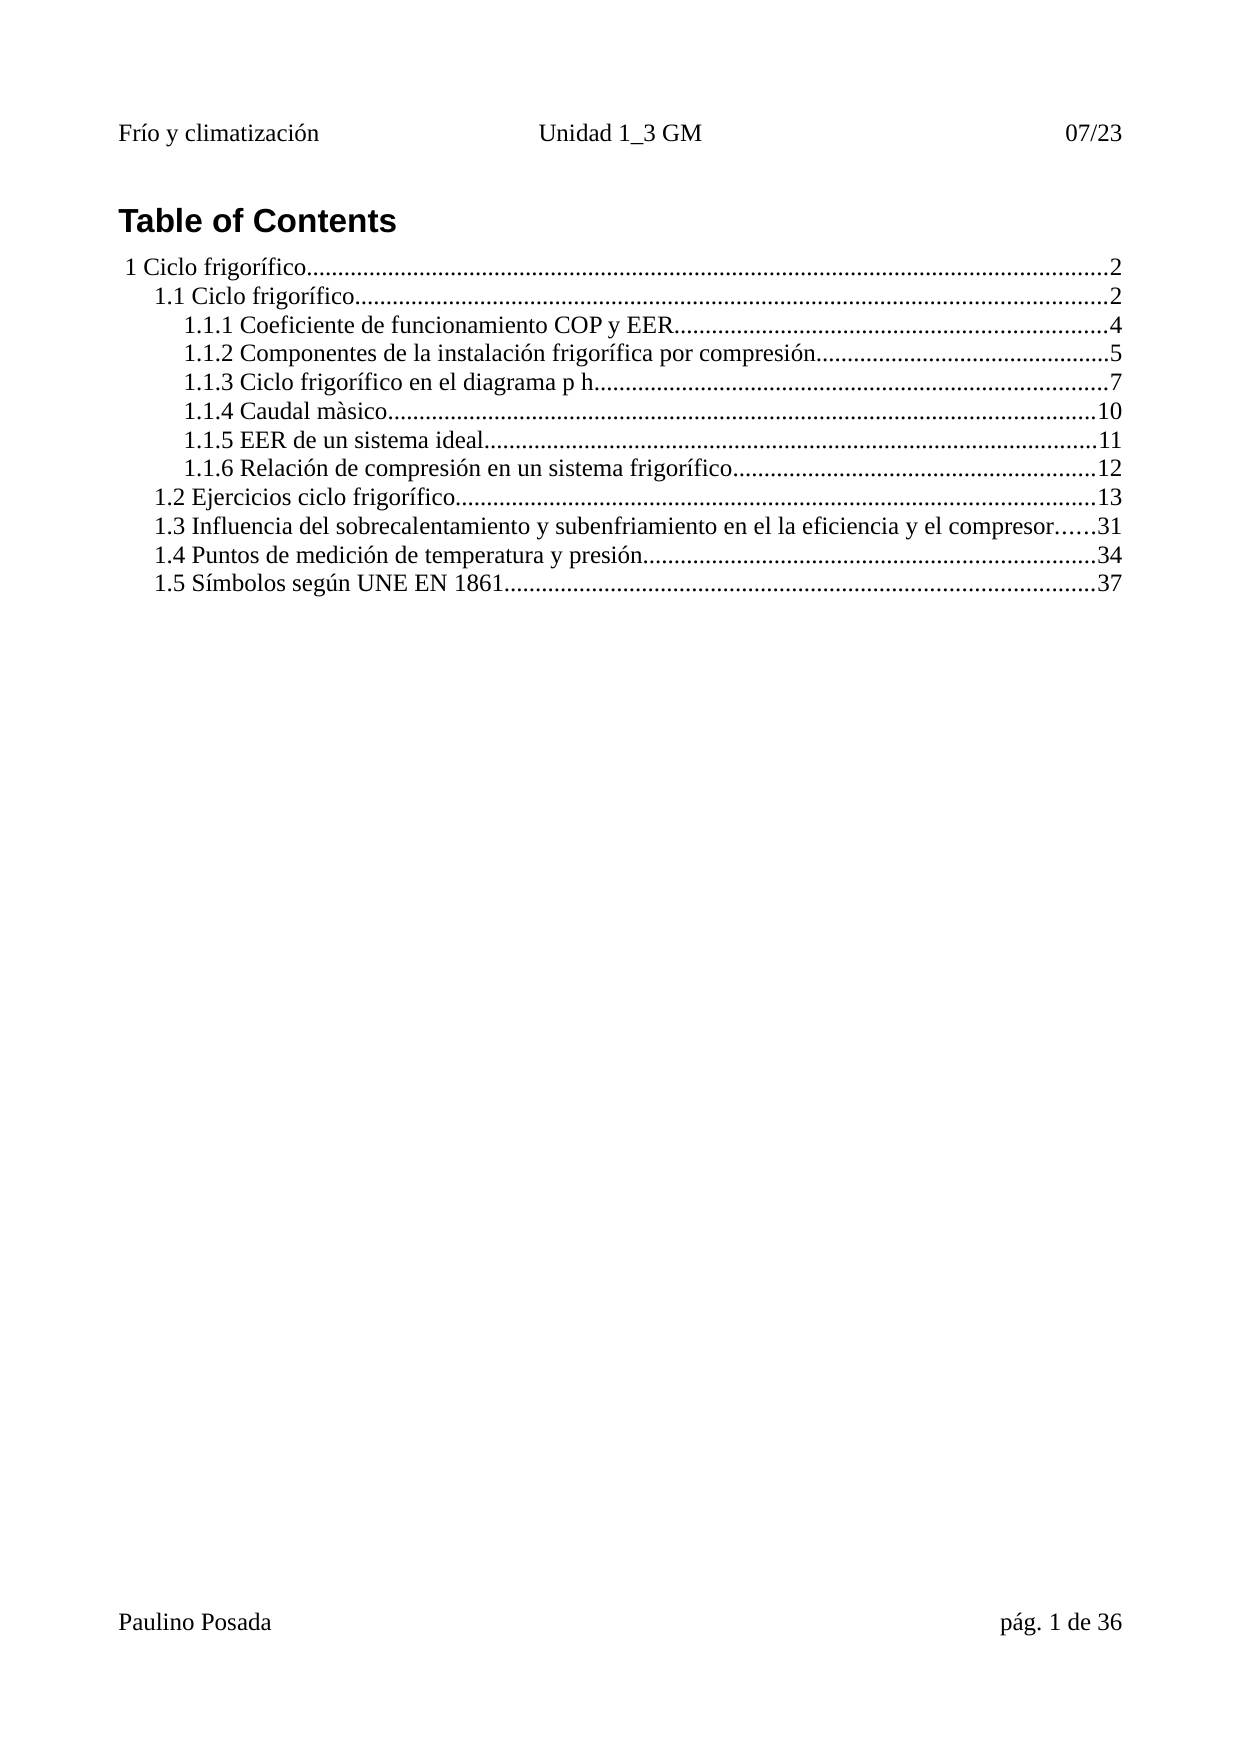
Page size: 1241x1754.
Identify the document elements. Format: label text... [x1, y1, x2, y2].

text 1.1.1 Coeficiente de funcionamiento COP y EER 4 [177, 310, 1122, 338]
text 1.1.2 Componentes de la instalación frigorífica por compresión 5 [177, 338, 1122, 367]
text 1.2 Ejercicios ciclo frigorífico 13 [148, 482, 1122, 511]
text 1.3 Influencia del sobrecalentamiento y subenfriamiento en el la eficiencia y el compresor 31 [148, 511, 1122, 540]
text 1.1.6 Relación de compresión en un sistema frigorífico 12 [177, 453, 1122, 482]
text 1.5 Símbolos según UNE EN 1861 37 [148, 568, 1122, 597]
text 1 Ciclo frigorífico 2 [118, 252, 1122, 281]
text 1.1.5 EER de un sistema ideal 11 [177, 425, 1122, 453]
text 1.1.4 Caudal màsico 10 [177, 396, 1122, 425]
subtitle Table of Contents [118, 201, 1122, 240]
text 1.1.3 Ciclo frigorífico en el diagrama p h 7 [177, 367, 1122, 396]
text 1.4 Puntos de medición de temperatura y presión 34 [148, 540, 1122, 568]
text 1.1 Ciclo frigorífico 2 [148, 281, 1122, 310]
